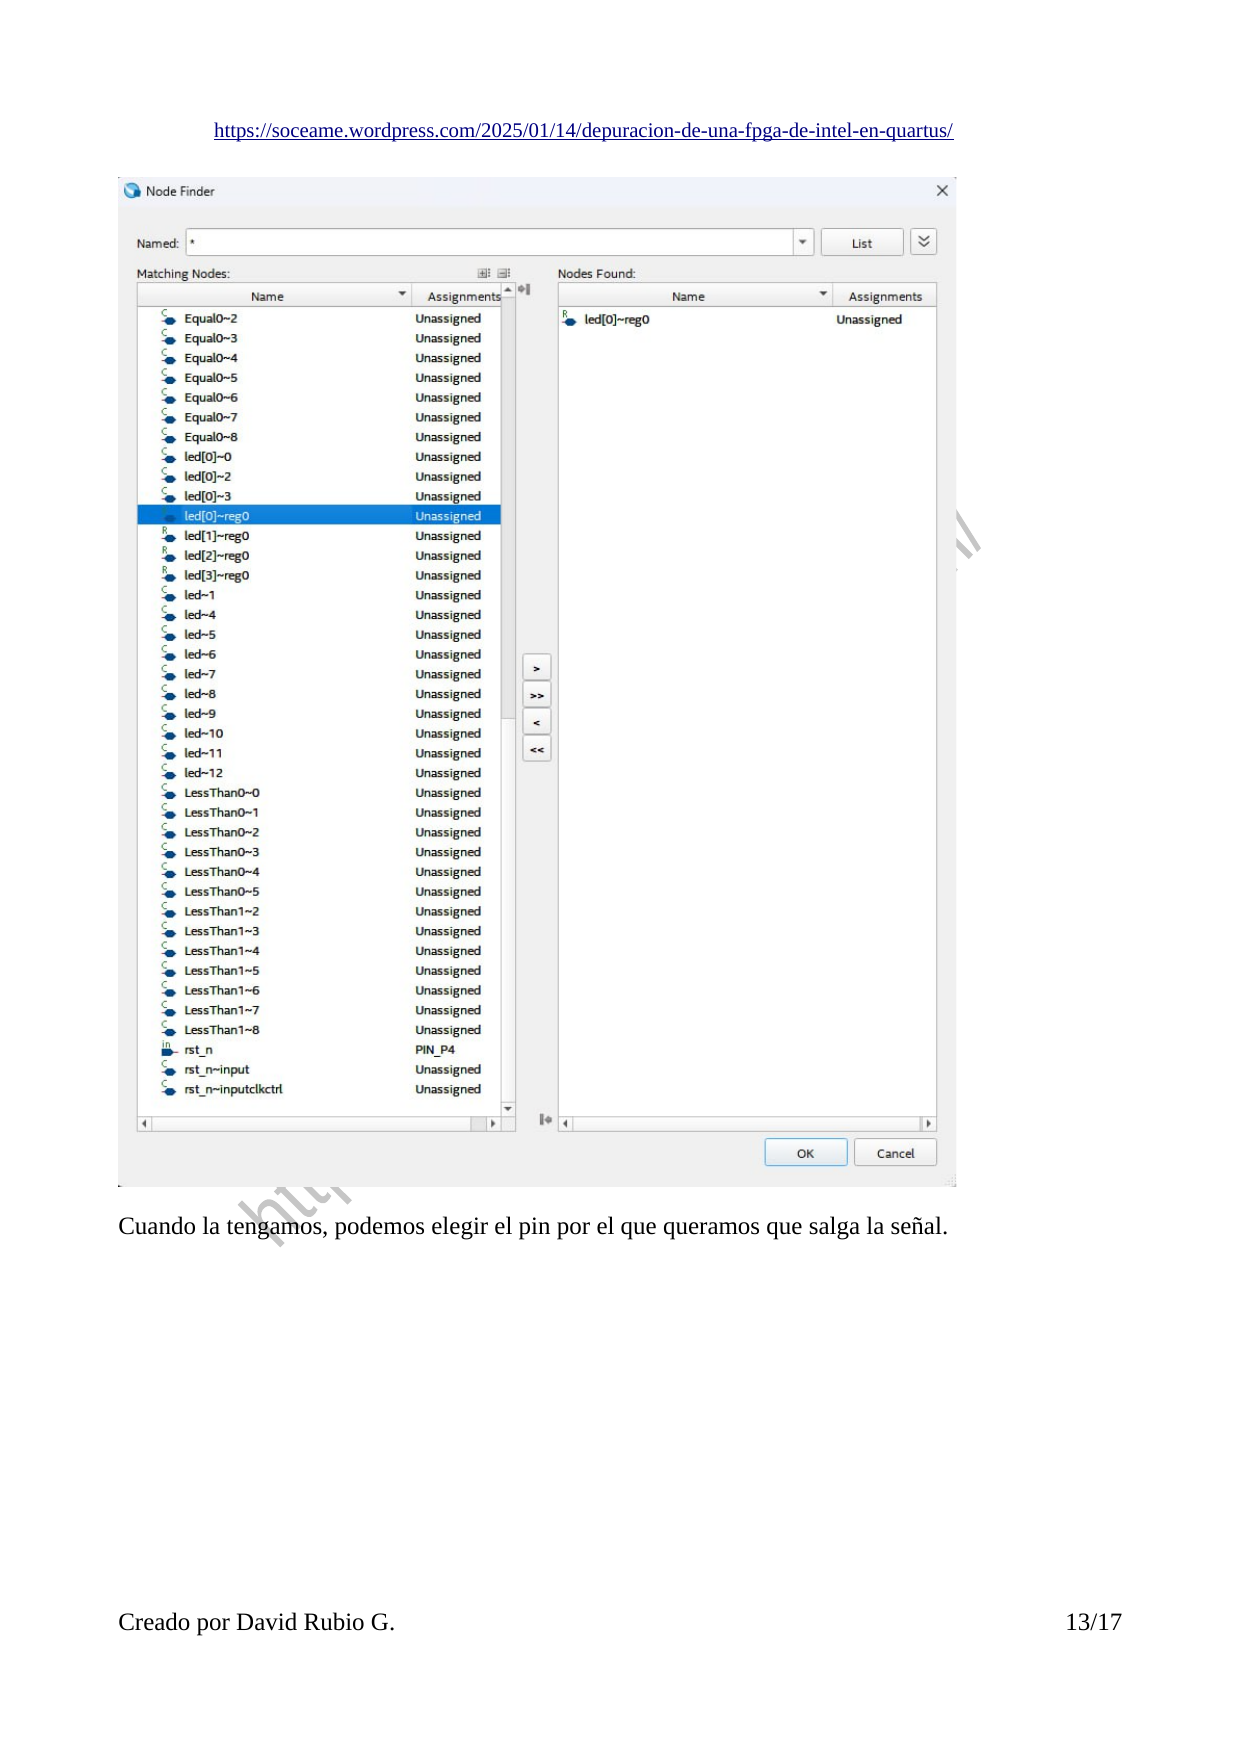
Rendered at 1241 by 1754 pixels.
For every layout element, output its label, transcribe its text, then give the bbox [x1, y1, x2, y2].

text Cuando la tengamos, podemos elegir el pin por el que queramos que salga la señal. [262, 1211, 1122, 1240]
picture [118, 177, 957, 1187]
text Cuando la tengamos, podemos elegir el pin por el que queramos que salga la señal. [118, 1211, 271, 1240]
